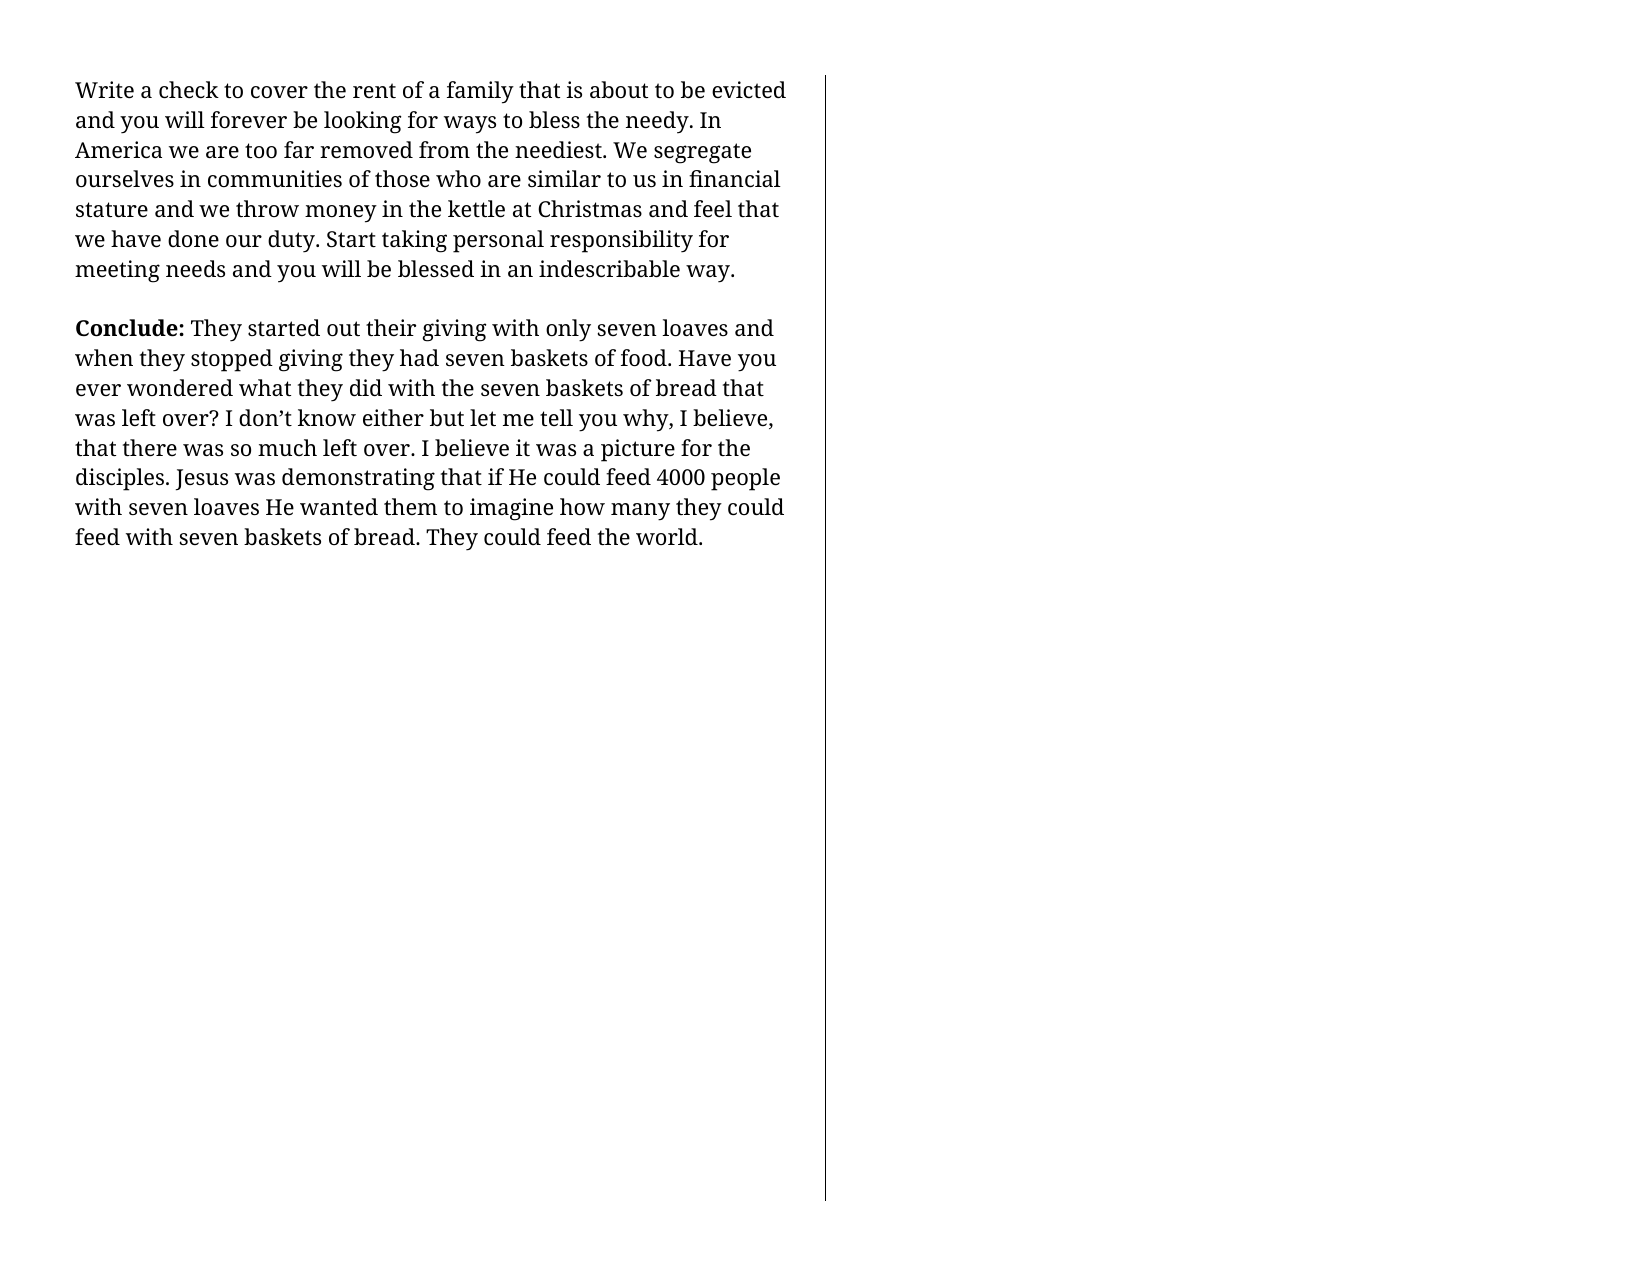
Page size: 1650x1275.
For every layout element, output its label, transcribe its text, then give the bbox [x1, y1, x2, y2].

text Conclude: They started out their giving with only seven loaves and when they stopped giving they had seven baskets of food. Have you ever wondered what they did with the seven baskets of bread that was left over? I don’t know either but let me tell you why, I believe, that there was so much left over. I believe it was a picture for the disciples. Jesus was demonstrating that if He could feed 4000 people with seven loaves He wanted them to imagine how many they could feed with seven baskets of bread. They could feed the world. [75, 313, 788, 552]
text Write a check to cover the rent of a family that is about to be evicted and you will forever be looking for ways to bless the needy. In America we are too far removed from the neediest. We segregate ourselves in communities of those who are similar to us in financial stature and we throw money in the kettle at Christmas and feel that we have done our duty. Start taking personal responsibility for meeting needs and you will be blessed in an indescribable way. [75, 75, 788, 283]
